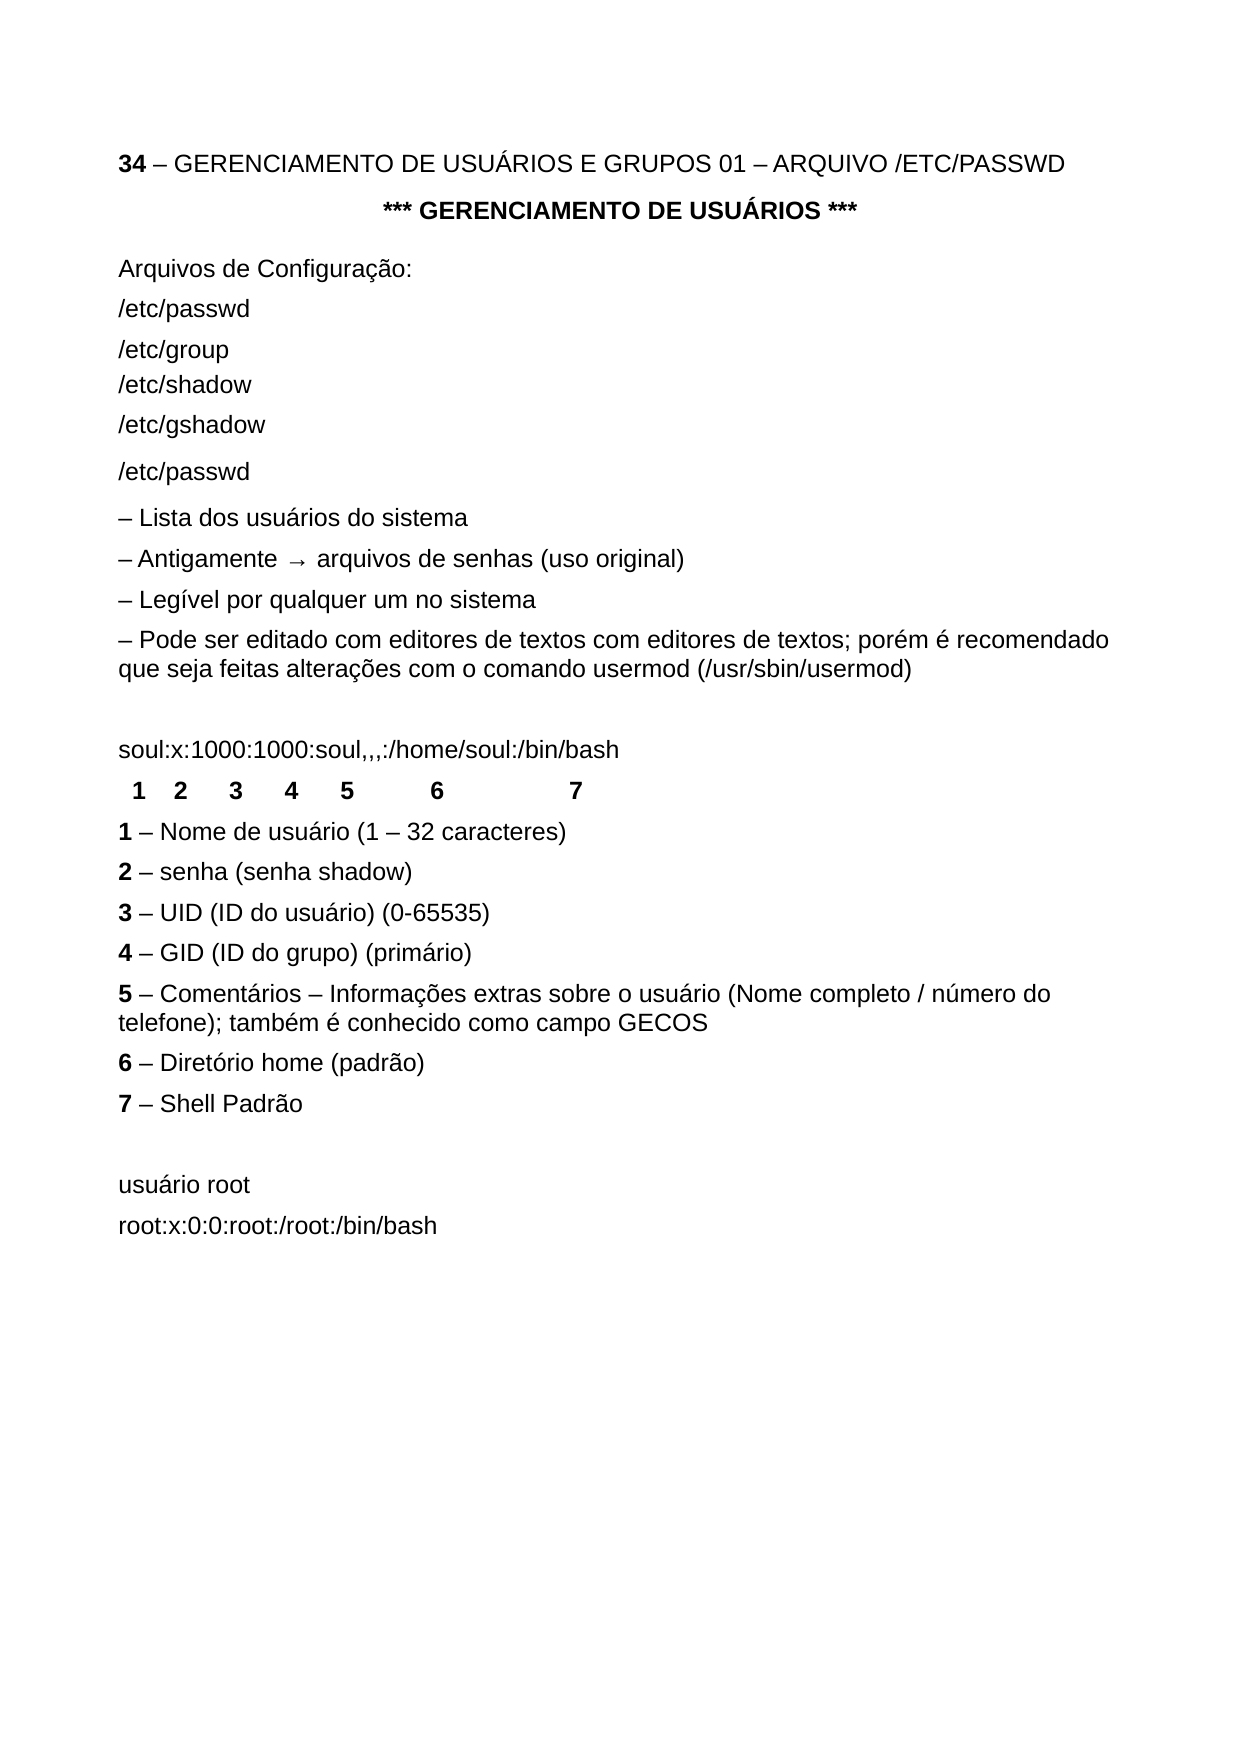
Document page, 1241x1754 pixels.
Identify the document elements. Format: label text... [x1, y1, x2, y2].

text Arquivos de Configuração: [118, 254, 1122, 282]
text /etc/passwd [118, 294, 1122, 323]
text 6 – Diretório home (padrão) [118, 1048, 1122, 1077]
subtitle 34 – GERENCIAMENTO DE USUÁRIOS E GRUPOS 01 – ARQUIVO /ETC/PASSWD [118, 149, 1122, 178]
text /etc/gshadow [118, 410, 1122, 439]
text 5 – Comentários – Informações extras sobre o usuário (Nome completo / número do telefone); também é conhecido como campo GECOS [118, 979, 1122, 1037]
text /etc/group [118, 335, 1122, 364]
text root:x:0:0:root:/root:/bin/bash [118, 1211, 1122, 1240]
text 1 – Nome de usuário (1 – 32 caracteres) [118, 817, 1122, 845]
text 3 – UID (ID do usuário) (0-65535) [118, 898, 1122, 927]
text – Legível por qualquer um no sistema [118, 585, 1122, 613]
text 2 – senha (senha shadow) [118, 857, 1122, 886]
text /etc/shadow [118, 370, 1122, 398]
text – Antigamente → arquivos de senhas (uso original) [118, 544, 1122, 573]
text 7 – Shell Padrão [118, 1089, 1122, 1118]
text *** GERENCIAMENTO DE USUÁRIOS *** [118, 196, 1122, 225]
text – Lista dos usuários do sistema [118, 503, 1122, 532]
text soul:x:1000:1000:soul,,,:/home/soul:/bin/bash [118, 735, 1122, 764]
text 1 2 3 4 5 6 7 [118, 776, 1122, 805]
text – Pode ser editado com editores de textos com editores de textos; porém é recomendado que seja feitas alterações com o comando usermod (/usr/sbin/usermod) [118, 625, 1122, 683]
text 4 – GID (ID do grupo) (primário) [118, 938, 1122, 967]
text /etc/passwd [118, 457, 1122, 486]
text usuário root [118, 1170, 1122, 1199]
